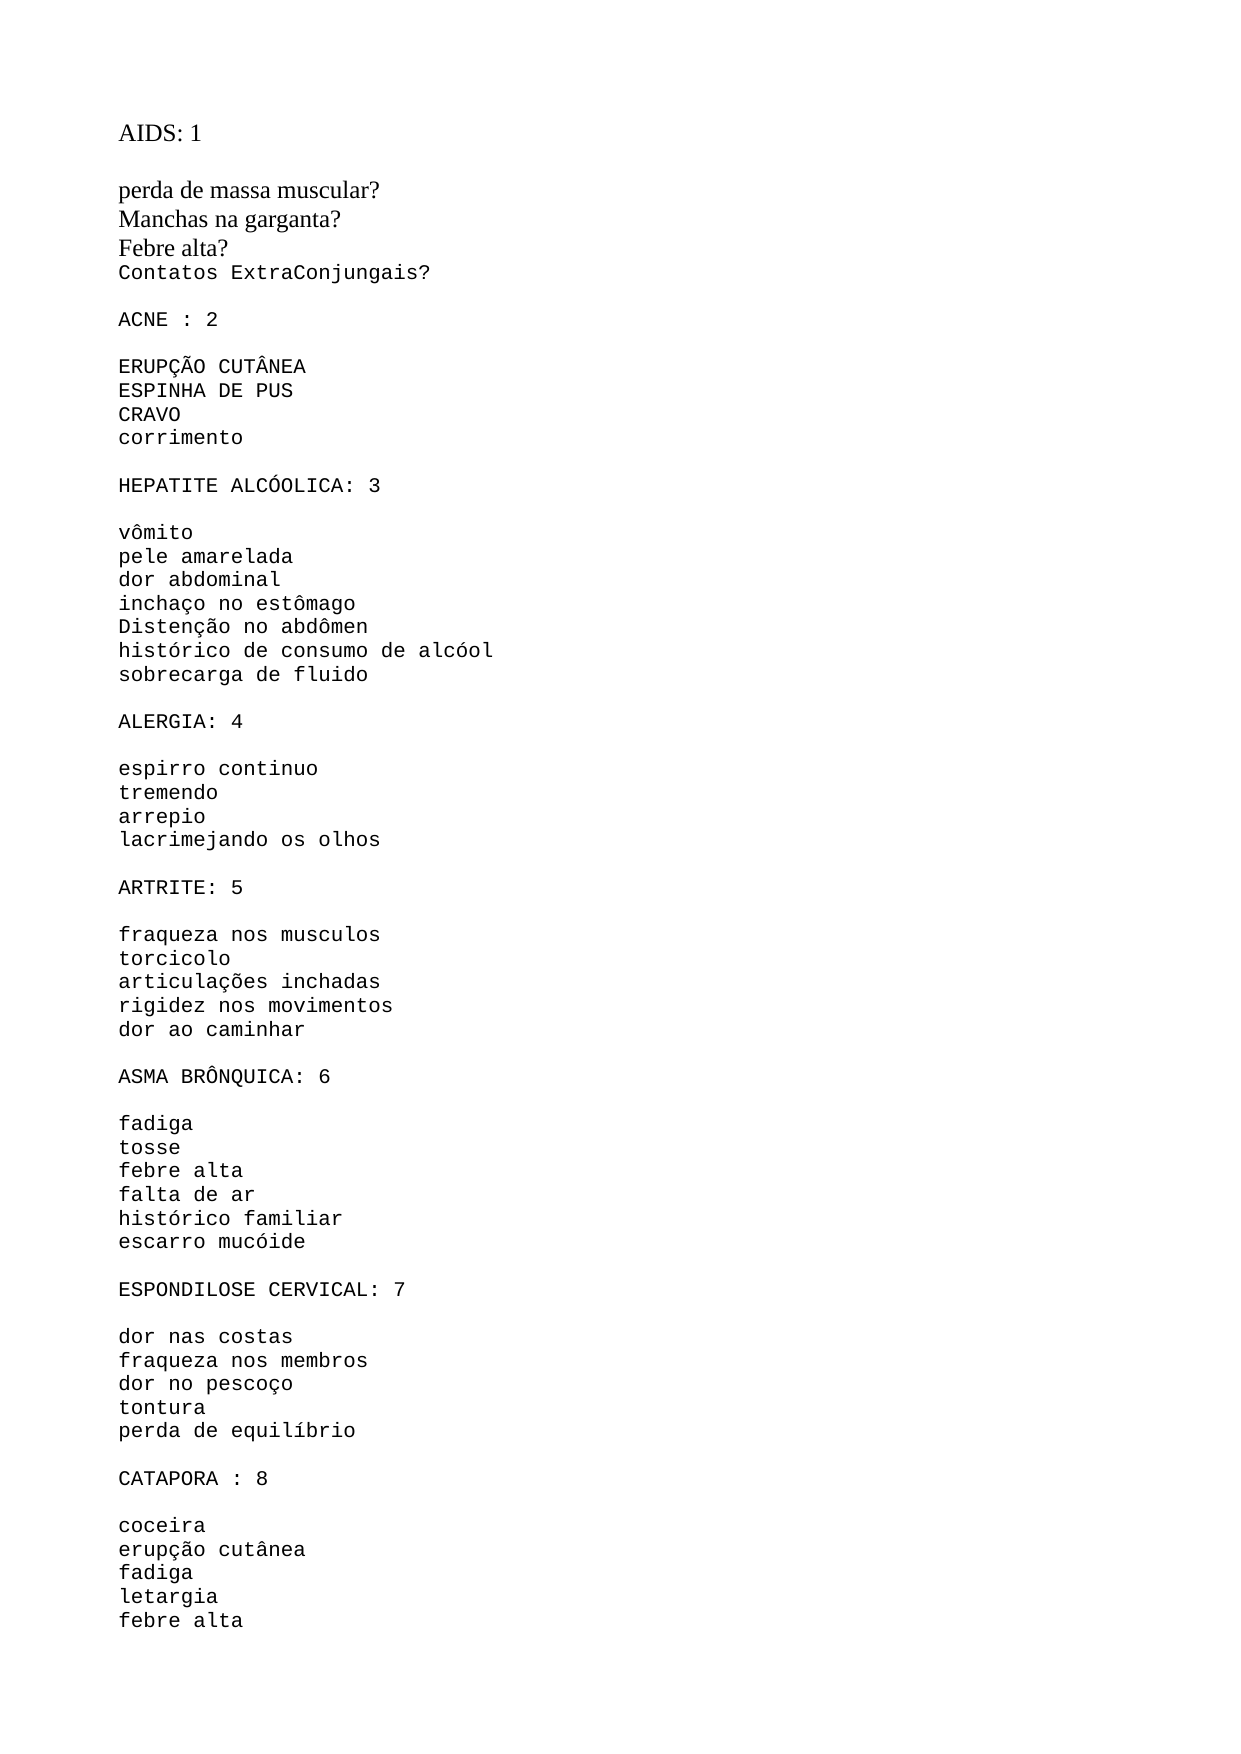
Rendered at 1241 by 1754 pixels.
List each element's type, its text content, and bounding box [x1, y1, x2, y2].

text dor nas costas [118, 1326, 1122, 1349]
text erupção cutânea [118, 1539, 1122, 1562]
text dor no pescoço [118, 1373, 1122, 1397]
text ACNE : 2 [118, 309, 1122, 333]
text vômito [118, 522, 1122, 546]
text lacrimejando os olhos [118, 829, 1122, 853]
text Febre alta? [118, 233, 1122, 262]
text perda de massa muscular? [118, 176, 1122, 204]
text ALERGIA: 4 [118, 711, 1122, 735]
text CRAVO [118, 404, 1122, 427]
text dor ao caminhar [118, 1018, 1122, 1042]
text ERUPÇÃO CUTÂNEA [118, 356, 1122, 380]
text ESPONDILOSE CERVICAL: 7 [118, 1279, 1122, 1302]
text letargia [118, 1586, 1122, 1610]
text Manchas na garganta? [118, 204, 1122, 233]
text pele amarelada [118, 546, 1122, 569]
text falta de ar [118, 1184, 1122, 1208]
text fadiga [118, 1562, 1122, 1586]
text tontura [118, 1397, 1122, 1421]
text ARTRITE: 5 [118, 877, 1122, 900]
text Distenção no abdômen [118, 617, 1122, 640]
text febre alta [118, 1160, 1122, 1184]
text inchaço no estômago [118, 593, 1122, 617]
text rigidez nos movimentos [118, 995, 1122, 1018]
text histórico de consumo de alcóol [118, 640, 1122, 664]
text fraqueza nos musculos [118, 924, 1122, 948]
text AIDS: 1 [118, 118, 1122, 147]
text articulações inchadas [118, 971, 1122, 995]
text corrimento [118, 427, 1122, 451]
text histórico familiar [118, 1208, 1122, 1231]
text febre alta [118, 1610, 1122, 1633]
text coceira [118, 1515, 1122, 1539]
text escarro mucóide [118, 1231, 1122, 1255]
text perda de equilíbrio [118, 1421, 1122, 1444]
text sobrecarga de fluido [118, 664, 1122, 687]
text fadiga [118, 1113, 1122, 1137]
text HEPATITE ALCÓOLICA: 3 [118, 475, 1122, 498]
text torcicolo [118, 948, 1122, 971]
text tremendo [118, 782, 1122, 806]
text dor abdominal [118, 569, 1122, 593]
text fraqueza nos membros [118, 1349, 1122, 1373]
text ASMA BRÔNQUICA: 6 [118, 1066, 1122, 1089]
text CATAPORA : 8 [118, 1468, 1122, 1491]
text arrepio [118, 806, 1122, 829]
text espirro continuo [118, 758, 1122, 782]
text ESPINHA DE PUS [118, 380, 1122, 404]
text tosse [118, 1137, 1122, 1160]
text Contatos ExtraConjungais? [118, 262, 1122, 286]
